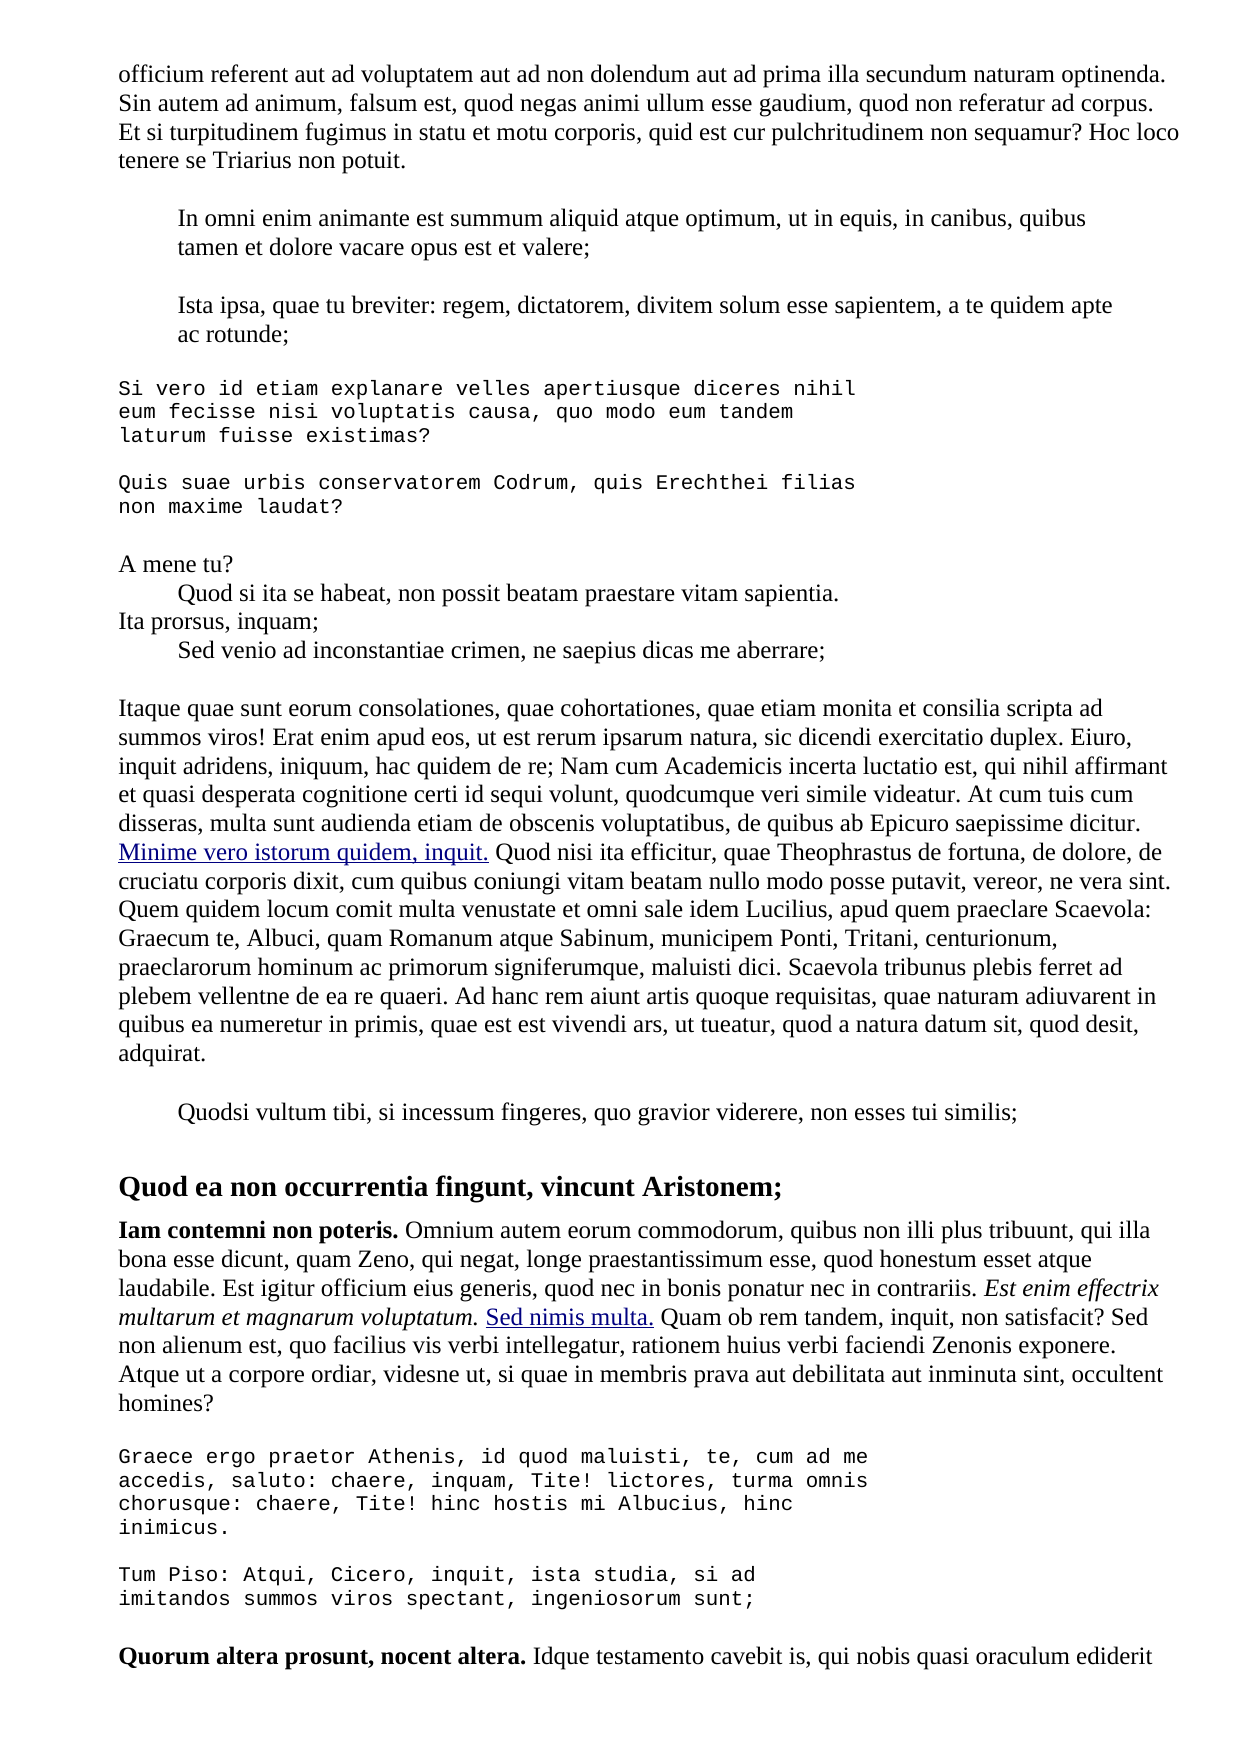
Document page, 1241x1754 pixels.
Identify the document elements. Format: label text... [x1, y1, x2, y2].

list Quod si ita se habeat, non possit beatam praestare vitam sapientia. [177, 578, 1181, 606]
text Quorum altera prosunt, nocent altera. Idque testamento cavebit is, qui nobis quasi oraculum ediderit [118, 1641, 1181, 1670]
text Itaque quae sunt eorum consolationes, quae cohortationes, quae etiam monita et consilia scripta ad summos viros! Erat enim apud eos, ut est rerum ipsarum natura, sic dicendi exercitatio duplex. Eiuro, inquit adridens, iniquum, hac quidem de re; Nam cum Academicis incerta luctatio est, qui nihil affirmant et quasi desperata cognitione certi id sequi volunt, quodcumque veri simile videatur. At cum tuis cum disseras, multa sunt audienda etiam de obscenis voluptatibus, de quibus ab Epicuro saepissime dicitur. Minime vero istorum quidem, inquit. Quod nisi ita efficitur, quae Theophrastus de fortuna, de dolore, de cruciatu corporis dixit, cum quibus coniungi vitam beatam nullo modo posse putavit, vereor, ne vera sint. Quem quidem locum comit multa venustate et omni sale idem Lucilius, apud quem praeclare Scaevola: Graecum te, Albuci, quam Romanum atque Sabinum, municipem Ponti, Tritani, centurionum, praeclarorum hominum ac primorum signiferumque, maluisti dici. Scaevola tribunus plebis ferret ad plebem vellentne de ea re quaeri. Ad hanc rem aiunt artis quoque requisitas, quae naturam adiuvarent in quibus ea numeretur in primis, quae est est vivendi ars, ut tueatur, quod a natura datum sit, quod desit, adquirat. [118, 693, 1181, 1067]
text chorusque: chaere, Tite! hinc hostis mi Albucius, hinc [118, 1493, 1181, 1517]
text Graece ergo praetor Athenis, id quod maluisti, te, cum ad me [118, 1446, 1181, 1470]
text accedis, saluto: chaere, inquam, Tite! lictores, turma omnis [118, 1470, 1181, 1493]
list Ita prorsus, inquam; [118, 606, 1181, 635]
text inimicus. [118, 1517, 1181, 1541]
text In omni enim animante est summum aliquid atque optimum, ut in equis, in canibus, quibus tamen et dolore vacare opus est et valere; [177, 203, 1122, 261]
text officium referent aut ad voluptatem aut ad non dolendum aut ad prima illa secundum naturam optinenda. Sin autem ad animum, falsum est, quod negas animi ullum esse gaudium, quod non referatur ad corpus. Et si turpitudinem fugimus in statu et motu corporis, quid est cur pulchritudinem non sequamur? Hoc loco tenere se Triarius non potuit. [118, 59, 1181, 174]
text Iam contemni non poteris. Omnium autem eorum commodorum, quibus non illi plus tribuunt, qui illa bona esse dicunt, quam Zeno, qui negat, longe praestantissimum esse, quod honestum esset atque laudabile. Est igitur officium eius generis, quod nec in bonis ponatur nec in contrariis. Est enim effectrix multarum et magnarum voluptatum. Sed nimis multa. Quam ob rem tandem, inquit, non satisfacit? Sed non alienum est, quo facilius vis verbi intellegatur, rationem huius verbi faciendi Zenonis exponere. Atque ut a corpore ordiar, videsne ut, si quae in membris prava aut debilitata aut inminuta sint, occultent homines? [118, 1215, 1181, 1417]
text non maxime laudat? [118, 496, 1181, 519]
text Si vero id etiam explanare velles apertiusque diceres nihil [118, 377, 1181, 401]
text Tum Piso: Atqui, Cicero, inquit, ista studia, si ad [118, 1564, 1181, 1588]
text laturum fuisse existimas? [118, 425, 1181, 448]
subtitle Quod ea non occurrentia fingunt, vincunt Aristonem; [118, 1169, 1181, 1203]
text imitandos summos viros spectant, ingeniosorum sunt; [118, 1588, 1181, 1612]
text eum fecisse nisi voluptatis causa, quo modo eum tandem [118, 401, 1181, 425]
text Quodsi vultum tibi, si incessum fingeres, quo gravior viderere, non esses tui similis; [177, 1097, 1122, 1125]
text Ista ipsa, quae tu breviter: regem, dictatorem, divitem solum esse sapientem, a te quidem apte ac rotunde; [177, 291, 1122, 348]
list Sed venio ad inconstantiae crimen, ne saepius dicas me aberrare; [177, 635, 1181, 664]
list A mene tu? [118, 549, 1181, 578]
text Quis suae urbis conservatorem Codrum, quis Erechthei filias [118, 472, 1181, 496]
